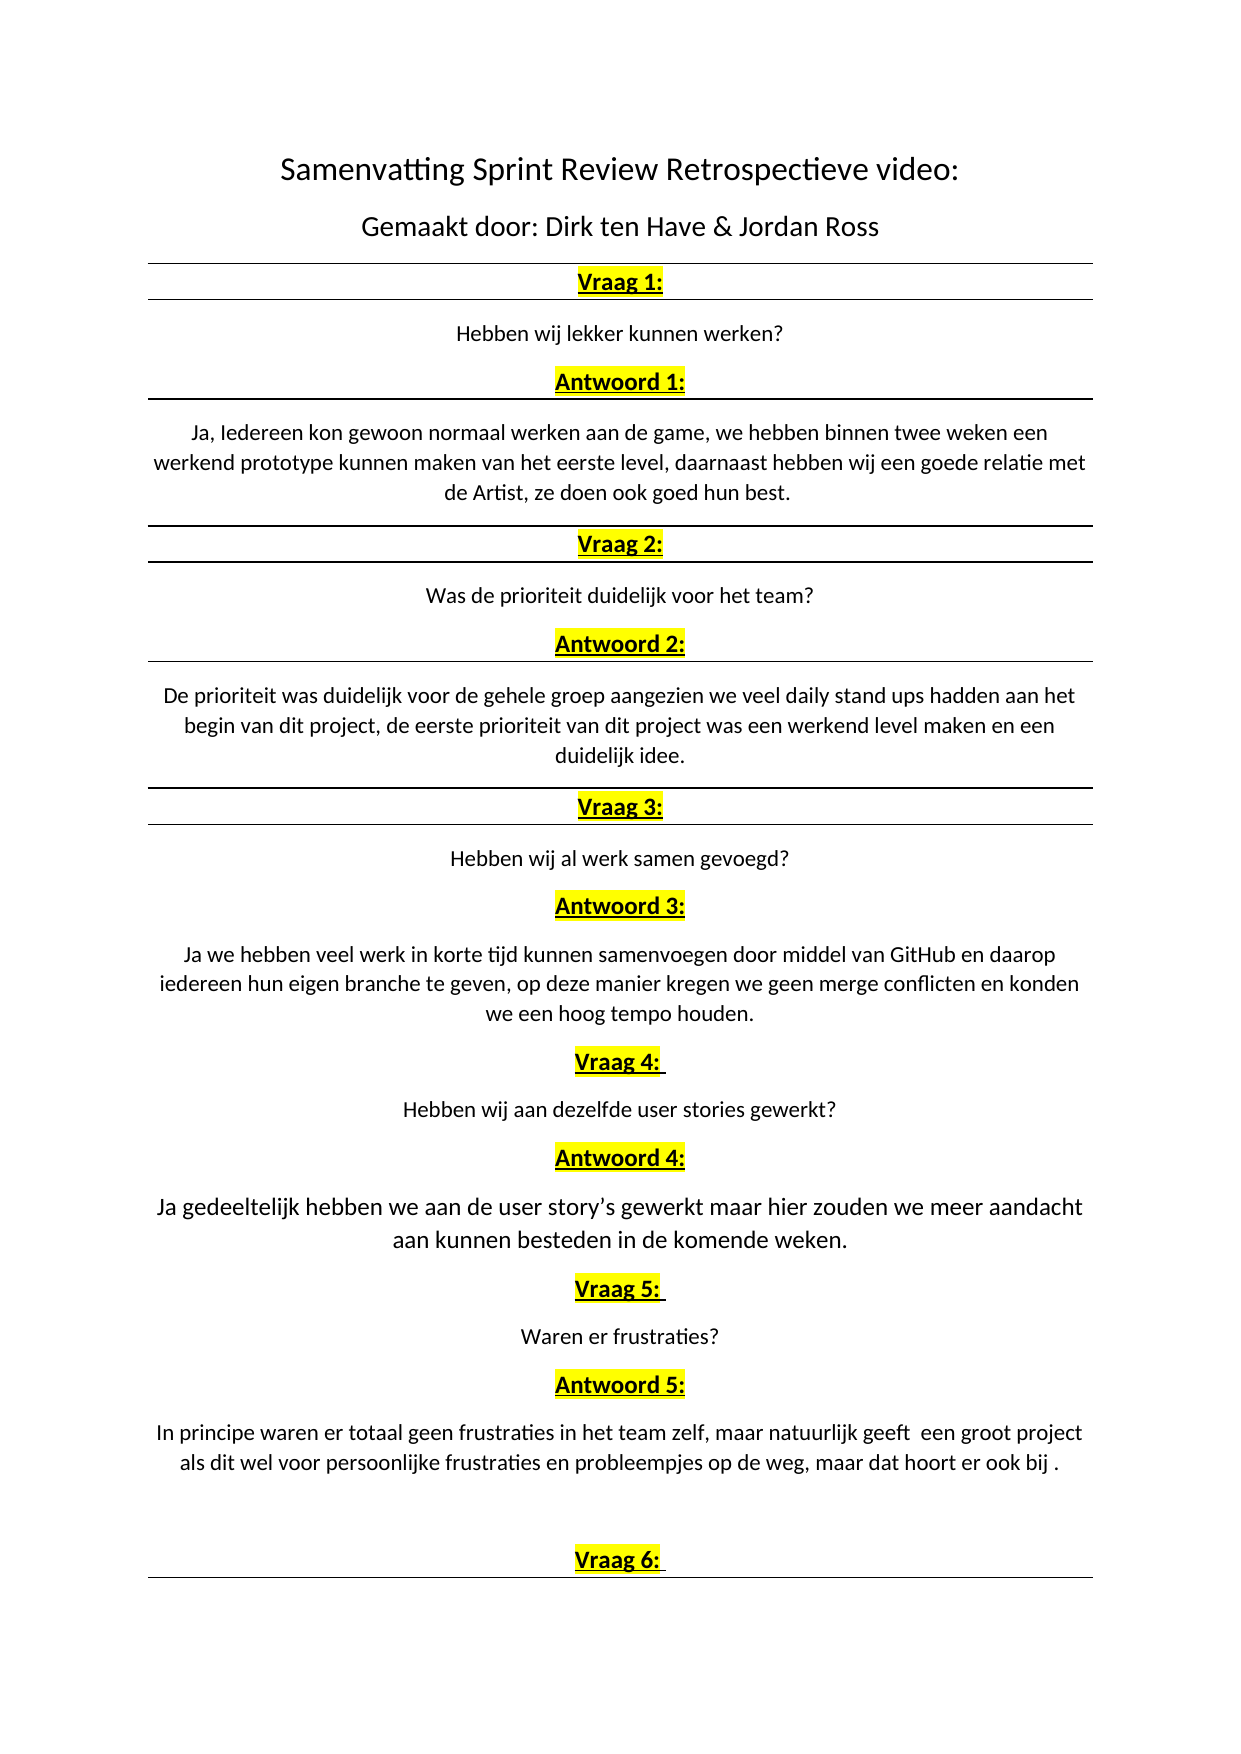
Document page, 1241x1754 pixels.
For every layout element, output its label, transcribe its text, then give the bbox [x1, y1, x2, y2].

text In principe waren er totaal geen frustraties in het team zelf, maar natuurlijk geeft een groot project als dit wel voor persoonlijke frustraties en probleempjes op de weg, maar dat hoort er ook bij . [148, 1418, 1093, 1476]
text Hebben wij aan dezelfde user stories gewerkt? [148, 1095, 1093, 1123]
text Ja gedeeltelijk hebben we aan de user story’s gewerkt maar hier zouden we meer aandacht aan kunnen besteden in de komende weken. [148, 1191, 1093, 1254]
text Vraag 5: [148, 1273, 1093, 1303]
text Gemaakt door: Dirk ten Have & Jordan Ross [148, 208, 1093, 243]
text Vraag 3: [148, 789, 1093, 824]
text Vraag 2: [148, 527, 1093, 561]
text Antwoord 2: [148, 628, 1093, 661]
text Ja we hebben veel werk in korte tijd kunnen samenvoegen door middel van GitHub en daarop iedereen hun eigen branche te geven, op deze manier kregen we geen merge conflicten en konden we een hoog tempo houden. [148, 940, 1093, 1027]
text Hebben wij lekker kunnen werken? [148, 319, 1093, 347]
text Antwoord 5: [148, 1369, 1093, 1399]
text Antwoord 3: [148, 890, 1093, 921]
text Antwoord 1: [148, 366, 1093, 398]
text Ja, Iedereen kon gewoon normaal werken aan de game, we hebben binnen twee weken een werkend prototype kunnen maken van het eerste level, daarnaast hebben wij een goede relatie met de Artist, ze doen ook goed hun best. [148, 418, 1093, 506]
text De prioriteit was duidelijk voor de gehele groep aangezien we veel daily stand ups hadden aan het begin van dit project, de eerste prioriteit van dit project was een werkend level maken en een duidelijk idee. [148, 681, 1093, 769]
text Was de prioriteit duidelijk voor het team? [148, 581, 1093, 609]
text Antwoord 4: [148, 1142, 1093, 1172]
text Vraag 1: [148, 264, 1093, 299]
text Samenvatting Sprint Review Retrospectieve video: [148, 148, 1093, 188]
text Vraag 6: [148, 1544, 1093, 1577]
text Waren er frustraties? [148, 1322, 1093, 1350]
text Vraag 4: [148, 1046, 1093, 1077]
text Hebben wij al werk samen gevoegd? [148, 844, 1093, 872]
